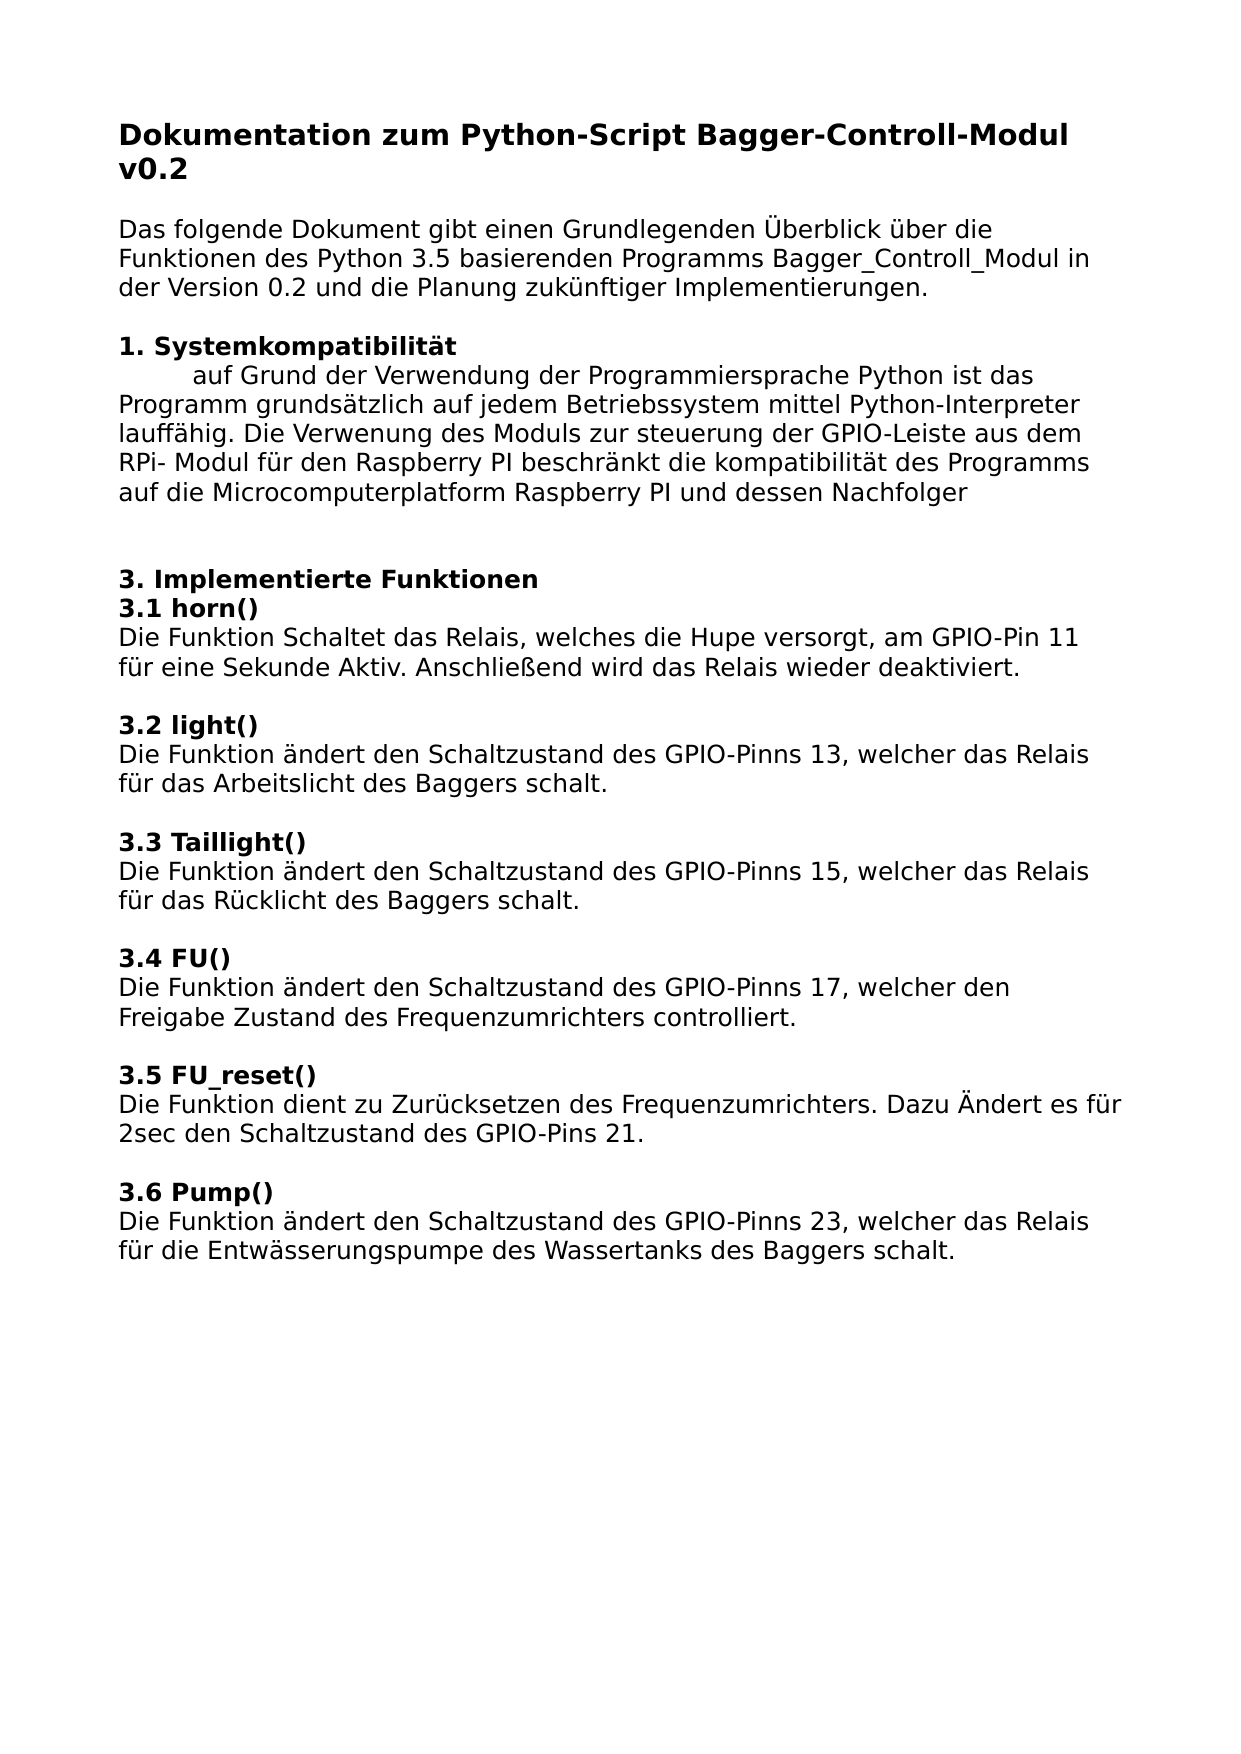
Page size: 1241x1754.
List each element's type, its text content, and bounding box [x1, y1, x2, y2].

text 3.4 FU() [118, 944, 1122, 973]
text 3.2 light() [118, 711, 1122, 740]
text Die Funktion ändert den Schaltzustand des GPIO-Pinns 13, welcher das Relais für das Arbeitslicht des Baggers schalt. [118, 740, 1122, 798]
text auf Grund der Verwendung der Programmiersprache Python ist das Programm grundsätzlich auf jedem Betriebssystem mittel Python-Interpreter lauffähig. Die Verwenung des Moduls zur steuerung der GPIO-Leiste aus dem RPi- Modul für den Raspberry PI beschränkt die kompatibilität des Programms auf die Microcomputerplatform Raspberry PI und dessen Nachfolger [118, 361, 1122, 507]
text 1. Systemkompatibilität [118, 332, 1122, 361]
text Die Funktion ändert den Schaltzustand des GPIO-Pinns 23, welcher das Relais für die Entwässerungspumpe des Wassertanks des Baggers schalt. [118, 1207, 1122, 1265]
text Die Funktion dient zu Zurücksetzen des Frequenzumrichters. Dazu Ändert es für 2sec den Schaltzustand des GPIO-Pins 21. [118, 1090, 1122, 1148]
text 3.1 horn() [118, 594, 1122, 623]
text Die Funktion Schaltet das Relais, welches die Hupe versorgt, am GPIO-Pin 11 für eine Sekunde Aktiv. Anschließend wird das Relais wieder deaktiviert. [118, 623, 1122, 682]
text 3. Implementierte Funktionen [118, 565, 1122, 594]
text 3.6 Pump() [118, 1178, 1122, 1207]
text 3.5 FU_reset() [118, 1061, 1122, 1090]
text Die Funktion ändert den Schaltzustand des GPIO-Pinns 15, welcher das Relais für das Rücklicht des Baggers schalt. [118, 857, 1122, 915]
text 3.3 Taillight() [118, 828, 1122, 857]
text Die Funktion ändert den Schaltzustand des GPIO-Pinns 17, welcher den Freigabe Zustand des Frequenzumrichters controlliert. [118, 973, 1122, 1032]
text Dokumentation zum Python-Script Bagger-Controll-Modul v0.2 [118, 118, 1122, 186]
text Das folgende Dokument gibt einen Grundlegenden Überblick über die Funktionen des Python 3.5 basierenden Programms Bagger_Controll_Modul in der Version 0.2 und die Planung zukünftiger Implementierungen. [118, 215, 1122, 303]
